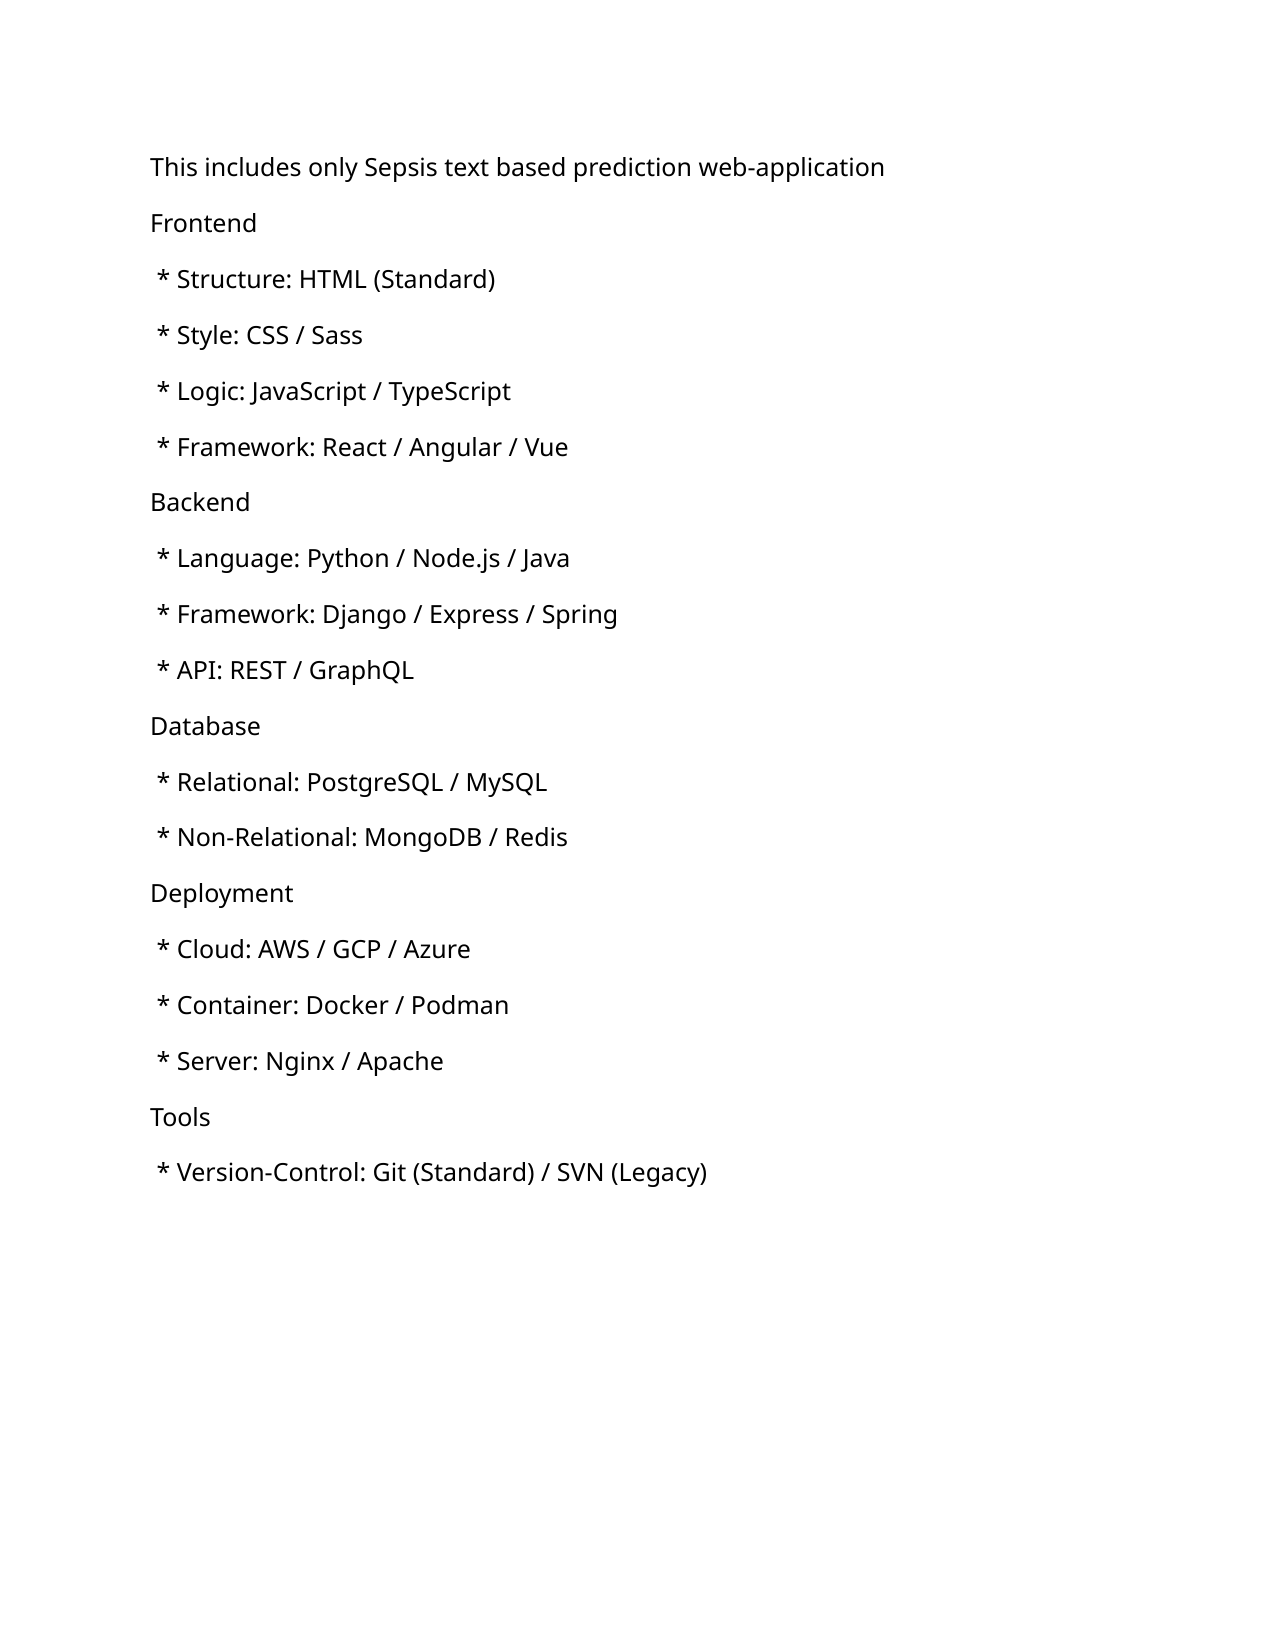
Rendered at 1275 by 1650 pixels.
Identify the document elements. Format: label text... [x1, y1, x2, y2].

text * Framework: Django / Express / Spring [150, 597, 1125, 631]
text Database [150, 708, 1125, 742]
text Frontend [150, 206, 1125, 240]
text * Non-Relational: MongoDB / Redis [150, 820, 1125, 854]
text * Style: CSS / Sass [150, 317, 1125, 352]
text * Cloud: AWS / GCP / Azure [150, 932, 1125, 966]
text * Framework: React / Angular / Vue [150, 429, 1125, 463]
text * Container: Docker / Podman [150, 987, 1125, 1022]
text This includes only Sepsis text based prediction web-application [150, 150, 1125, 184]
text Deployment [150, 876, 1125, 910]
text * Logic: JavaScript / TypeScript [150, 373, 1125, 407]
text Backend [150, 485, 1125, 519]
text * Relational: PostgreSQL / MySQL [150, 764, 1125, 798]
text * Version-Control: Git (Standard) / SVN (Legacy) [150, 1155, 1125, 1189]
text * Language: Python / Node.js / Java [150, 541, 1125, 575]
text * Structure: HTML (Standard) [150, 262, 1125, 296]
text Tools [150, 1099, 1125, 1133]
text * Server: Nginx / Apache [150, 1043, 1125, 1077]
text * API: REST / GraphQL [150, 652, 1125, 687]
